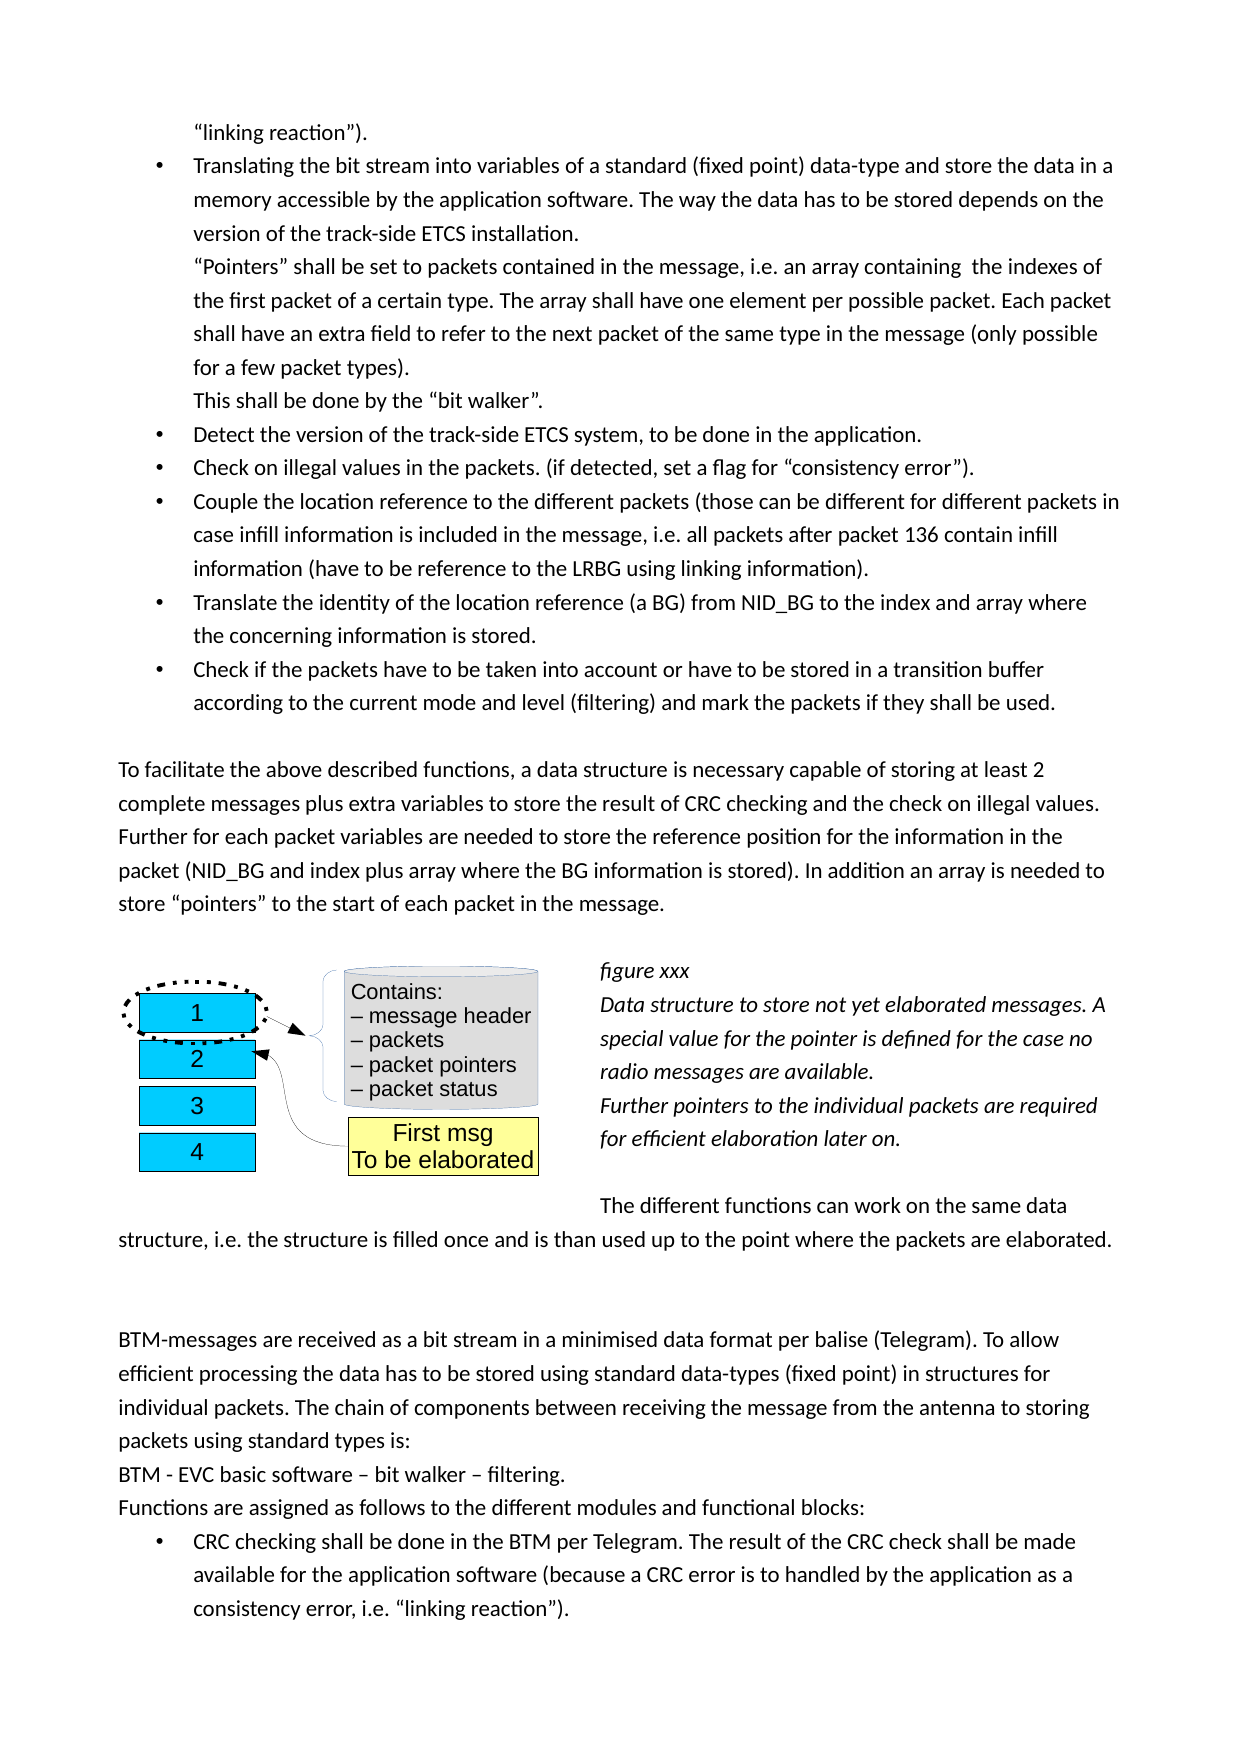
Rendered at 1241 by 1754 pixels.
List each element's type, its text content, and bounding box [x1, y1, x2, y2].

list Check if the packets have to be taken into account or have to be stored in a transition buffer according to the current mode and level (filtering) and mark the packets if they shall be used. [156, 655, 1122, 716]
text BTM - EVC basic software – bit walker – filtering. [118, 1460, 1122, 1488]
text Further pointers to the individual packets are required for efficient elaboration later on. [285, 1091, 1122, 1152]
text BTM-messages are received as a bit stream in a minimised data format per balise (Telegram). To allow efficient processing the data has to be stored using standard data-types (fixed point) in structures for individual packets. The chain of components between receiving the message from the antenna to storing packets using standard types is: [118, 1326, 1122, 1454]
text figure xxx [118, 957, 1122, 985]
list Translating the bit stream into variables of a standard (fixed point) data-type and store the data in a memory accessible by the application software. The way the data has to be stored depends on the version of the track-side ETCS installation. “Pointers” shall be set to packets contained in the message, i.e. an array containing the indexes of the first packet of a certain type. The array shall have one element per possible packet. Each packet shall have an extra field to refer to the next packet of the same type in the message (only possible for a few packet types). This shall be done by the “bit walker”. [156, 152, 1122, 414]
list CRC checking shall be done in the BTM per Telegram. The result of the CRC check shall be made available for the application software (because a CRC error is to handled by the application as a consistency error, i.e. “linking reaction”). [156, 1527, 1122, 1622]
list “linking reaction”). [156, 118, 1122, 146]
text Further pointers to the individual packets are required for efficient elaboration later on. [118, 1091, 348, 1152]
list Translate the identity of the location reference (a BG) from NID_BG to the index and array where the concerning information is stored. [156, 588, 1122, 649]
list Check on illegal values in the packets. (if detected, set a flag for “consistency error”). [156, 453, 1122, 482]
text Data structure to store not yet elaborated messages. A special value for the pointer is defined for the case no radio messages are available. [314, 990, 344, 1085]
text Functions are assigned as follows to the different modules and functional blocks: [118, 1493, 1122, 1521]
list Couple the location reference to the different packets (those can be different for different packets in case infill information is included in the message, i.e. all packets after packet 136 contain infill information (have to be reference to the LRBG using linking information). [156, 487, 1122, 582]
text Data structure to store not yet elaborated messages. A special value for the pointer is defined for the case no radio messages are available. [243, 990, 322, 1085]
text The different functions can work on the same data structure, i.e. the structure is filled once and is than used up to the point where the packets are elaborated. [118, 1191, 1122, 1253]
text To facilitate the above described functions, a data structure is necessary capable of storing at least 2 complete messages plus extra variables to store the result of CRC checking and the check on illegal values. Further for each packet variables are needed to store the reference position for the information in the packet (NID_BG and index plus array where the BG information is stored). In addition an array is needed to store “pointers” to the start of each packet in the message. [118, 755, 1122, 918]
text Data structure to store not yet elaborated messages. A special value for the pointer is defined for the case no radio messages are available. [539, 990, 1122, 1085]
list Detect the version of the track-side ETCS system, to be done in the application. [156, 420, 1122, 448]
text Data structure to store not yet elaborated messages. A special value for the pointer is defined for the case no radio messages are available. [118, 990, 283, 1085]
